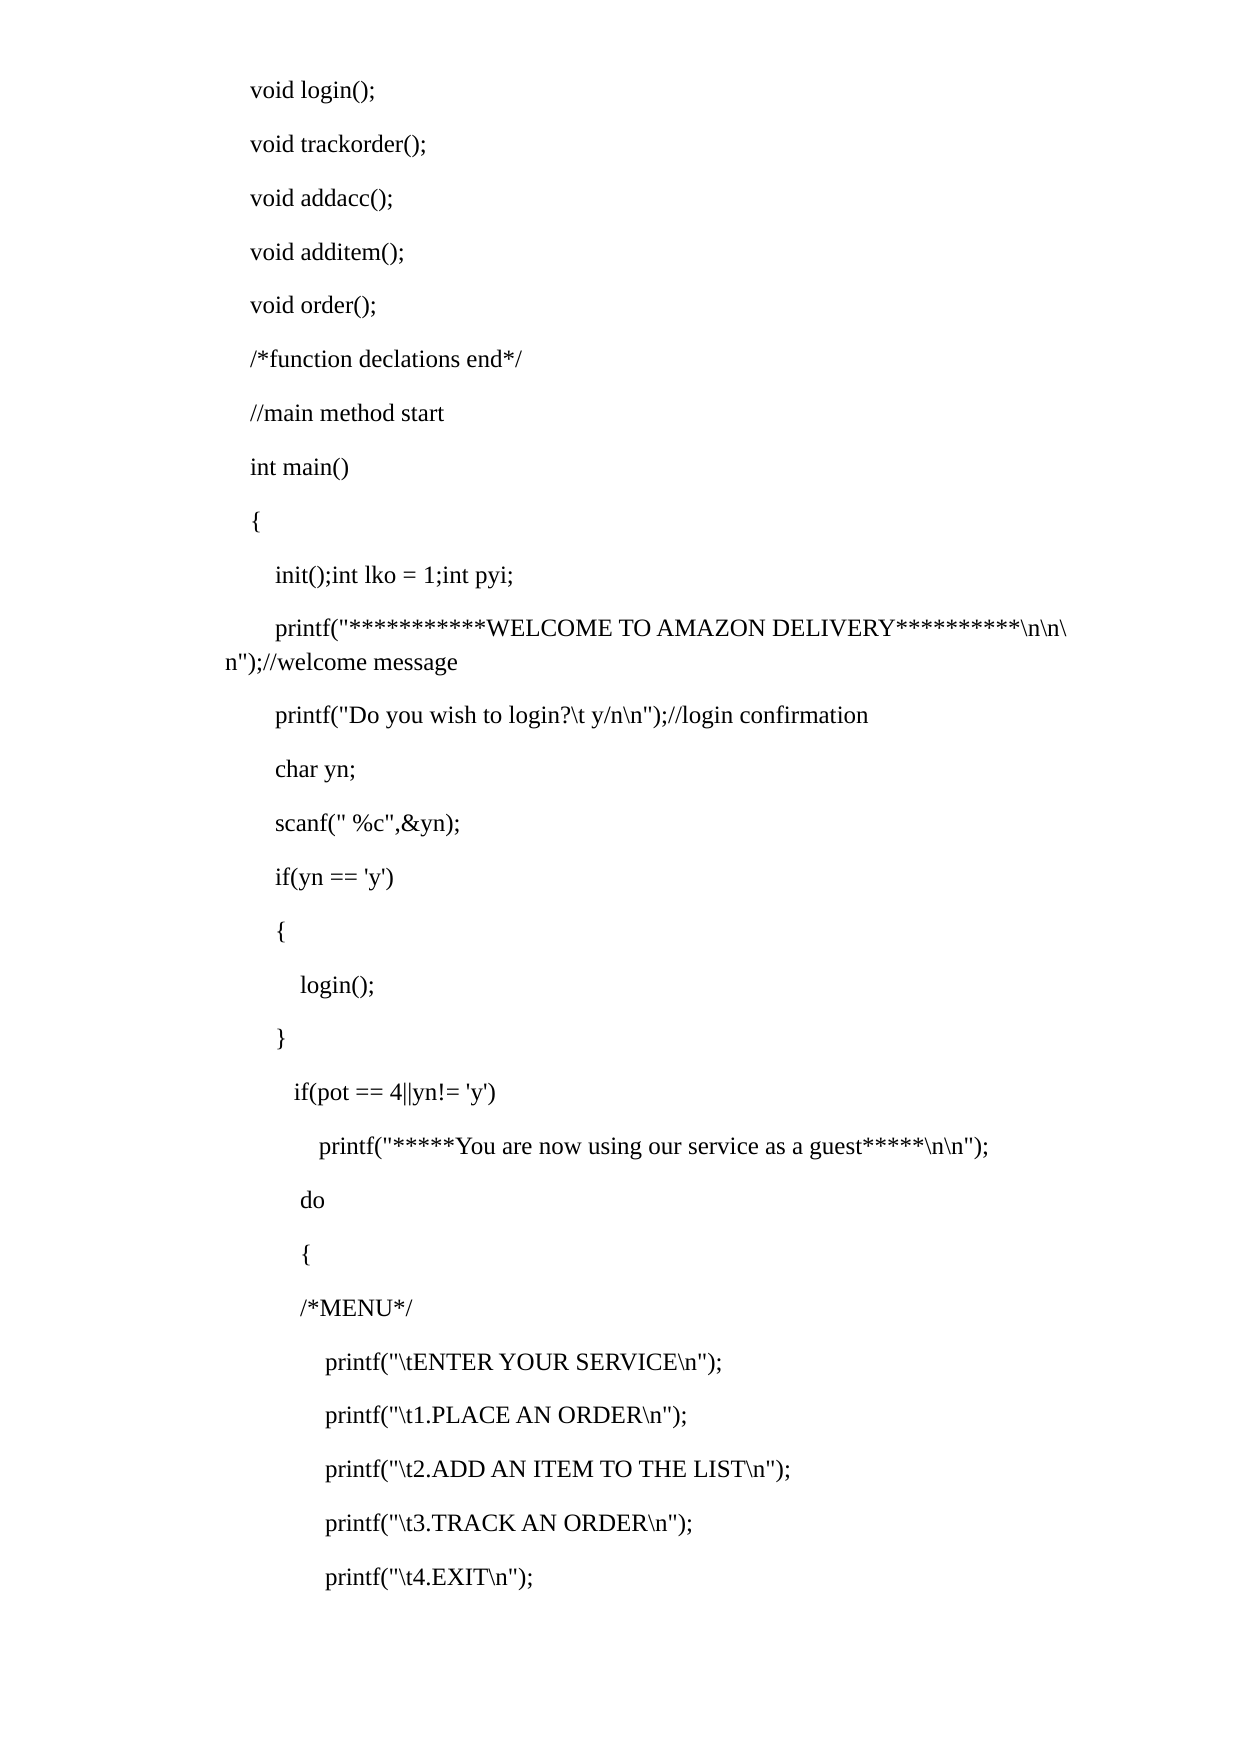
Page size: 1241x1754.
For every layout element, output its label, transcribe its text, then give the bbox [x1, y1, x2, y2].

text if(pot == 4||yn!= 'y') [225, 1077, 1090, 1106]
text do [225, 1185, 1090, 1214]
text char yn; [225, 754, 1090, 783]
text scanf(" %c",&yn); [225, 808, 1090, 837]
text void addacc(); [225, 183, 1090, 211]
text /*function declations end*/ [225, 344, 1090, 373]
text void trackorder(); [225, 129, 1090, 158]
text //main method start [225, 398, 1090, 427]
text void additem(); [225, 237, 1090, 265]
text init();int lko = 1;int pyi; [225, 560, 1090, 588]
text printf("***********WELCOME TO AMAZON DELIVERY**********\n\n\n");//welcome message [225, 613, 1090, 675]
text printf("\t3.TRACK AN ORDER\n"); [225, 1508, 1090, 1537]
text printf("Do you wish to login?\t y/n\n");//login confirmation [225, 700, 1090, 729]
text int main() [225, 452, 1090, 481]
text login(); [225, 970, 1090, 998]
text printf("\t4.EXIT\n"); [225, 1562, 1090, 1591]
text /*MENU*/ [225, 1293, 1090, 1322]
text void login(); [225, 75, 1090, 104]
text if(yn == 'y') [225, 862, 1090, 891]
text void order(); [225, 290, 1090, 319]
text printf("\tENTER YOUR SERVICE\n"); [225, 1347, 1090, 1375]
text { [225, 1239, 1090, 1268]
text { [225, 506, 1090, 534]
text } [225, 1023, 1090, 1052]
text printf("*****You are now using our service as a guest*****\n\n"); [225, 1131, 1090, 1160]
text printf("\t2.ADD AN ITEM TO THE LIST\n"); [225, 1454, 1090, 1483]
text printf("\t1.PLACE AN ORDER\n"); [225, 1401, 1090, 1429]
text { [225, 916, 1090, 944]
